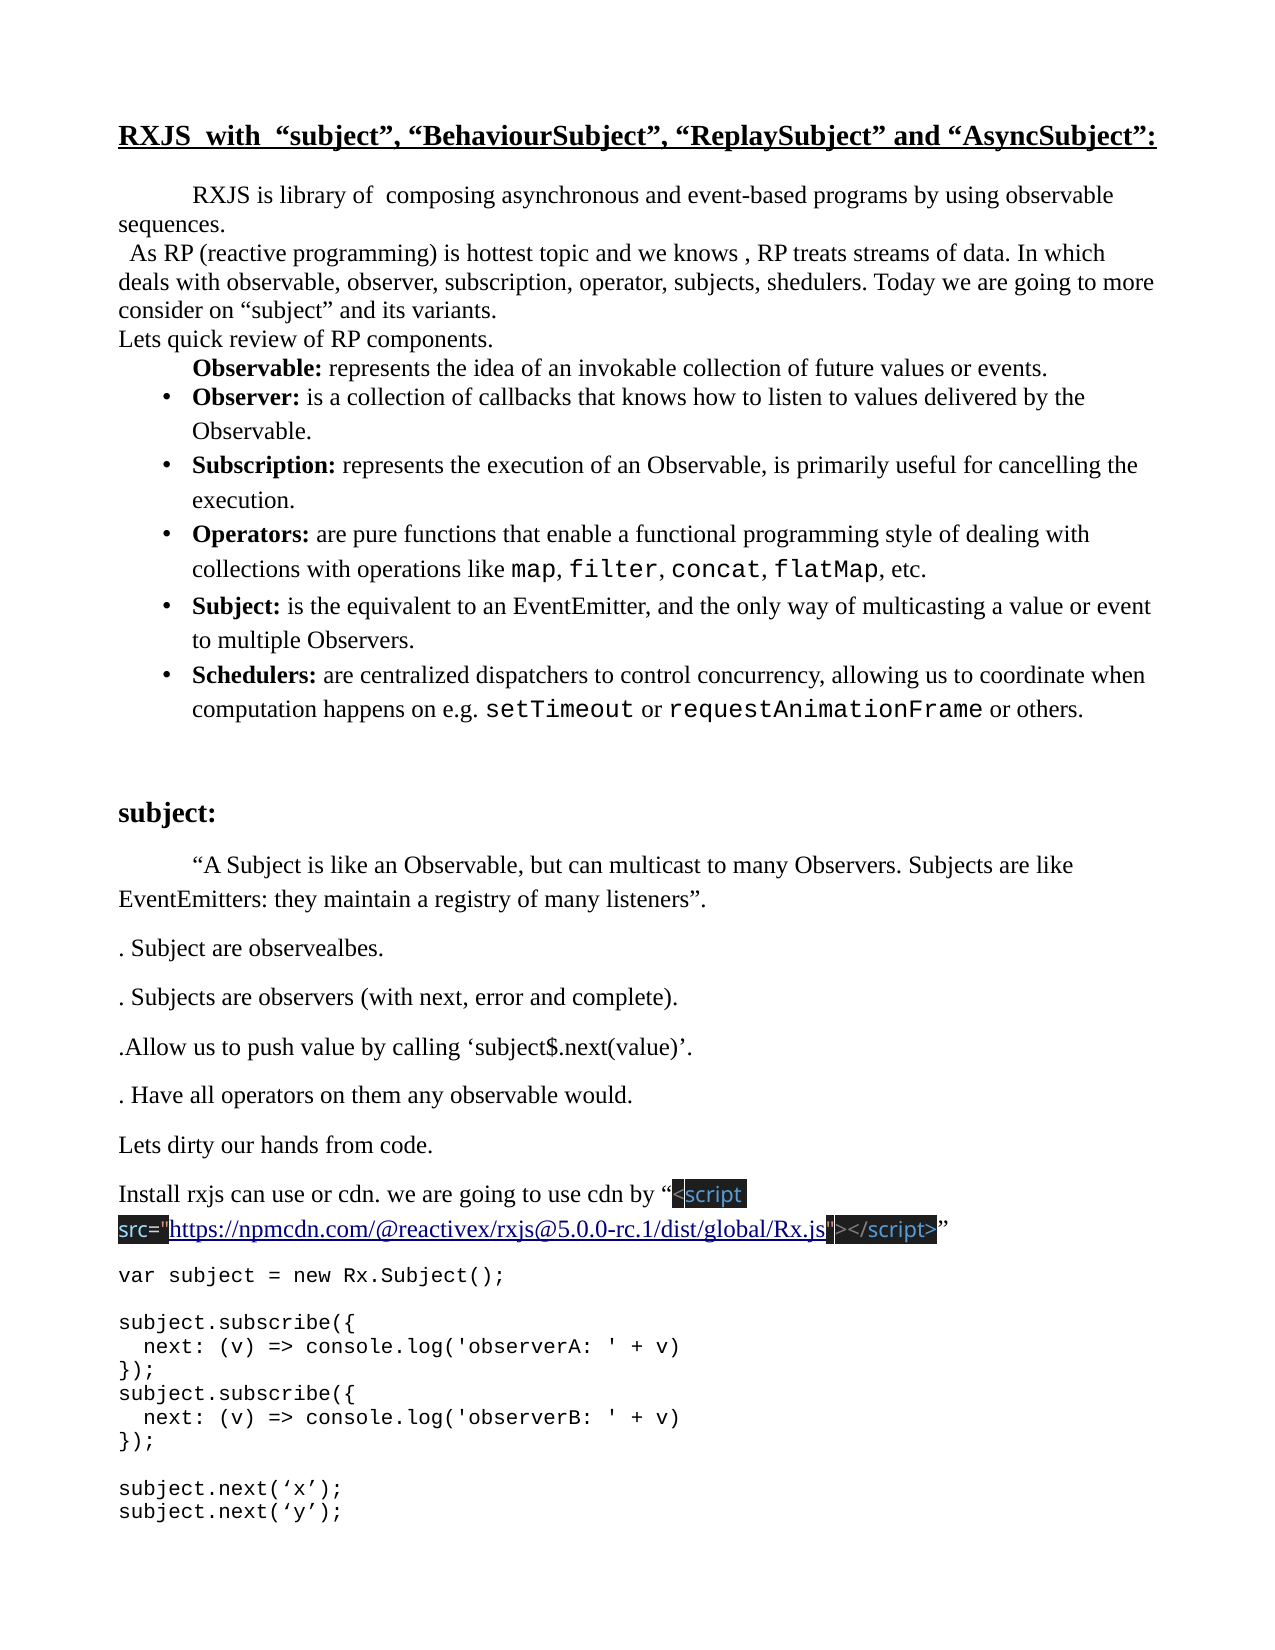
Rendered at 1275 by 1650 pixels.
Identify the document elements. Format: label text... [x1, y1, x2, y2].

text next: (v) => console.log('observerA: ' + v) [118, 1336, 1157, 1359]
text subject.next(‘x’); [118, 1478, 1157, 1501]
text Install rxjs can use or cdn. we are going to use cdn by “<script src="https://npmcdn.com/@reactivex/rxjs@5.0.0-rc.1/dist/global/Rx.js"></script>” [118, 1179, 1157, 1244]
text As RP (reactive programming) is hottest topic and we knows , RP treats streams of data. In which deals with observable, observer, subscription, operator, subjects, shedulers. Today we are going to more consider on “subject” and its variants. [118, 238, 1157, 324]
text . Subjects are observers (with next, error and complete). [118, 982, 1157, 1011]
list Subject: is the equivalent to an EventEmitter, and the only way of multicasting a value or event to multiple Observers. [162, 591, 1157, 654]
list Subscription: represents the execution of an Observable, is primarily useful for cancelling the execution. [162, 451, 1157, 514]
text “A Subject is like an Observable, but can multicast to many Observers. Subjects are like EventEmitters: they maintain a registry of many listeners”. [118, 850, 1157, 913]
text var subject = new Rx.Subject(); [118, 1265, 1157, 1288]
text subject: [118, 795, 1157, 829]
text . Subject are observealbes. [118, 933, 1157, 962]
text Observable: represents the idea of an invokable collection of future values or events. [118, 353, 1157, 382]
text }); [118, 1359, 1157, 1383]
text RXJS is library of composing asynchronous and event-based programs by using observable sequences. [118, 180, 1157, 238]
text Lets quick review of RP components. [118, 324, 1157, 353]
list Operators: are pure functions that enable a functional programming style of dealing with collections with operations like map, filter, concat, flatMap, etc. [162, 519, 1157, 585]
text .Allow us to push value by calling ‘subject$.next(value)’. [118, 1032, 1157, 1060]
list Observer: is a collection of callbacks that knows how to listen to values delivered by the Observable. [162, 382, 1157, 445]
text subject.subscribe({ [118, 1383, 1157, 1407]
text next: (v) => console.log('observerB: ' + v) [118, 1407, 1157, 1430]
text subject.subscribe({ [118, 1312, 1157, 1336]
text Lets dirty our hands from code. [118, 1130, 1157, 1158]
text . Have all operators on them any observable would. [118, 1081, 1157, 1109]
text }); [118, 1430, 1157, 1454]
list Schedulers: are centralized dispatchers to control concurrency, allowing us to coordinate when computation happens on e.g. setTimeout or requestAnimationFrame or others. [162, 660, 1157, 725]
text subject.next(‘y’); [118, 1501, 1157, 1525]
text RXJS with “subject”, “BehaviourSubject”, “ReplaySubject” and “AsyncSubject”: [118, 118, 1157, 147]
